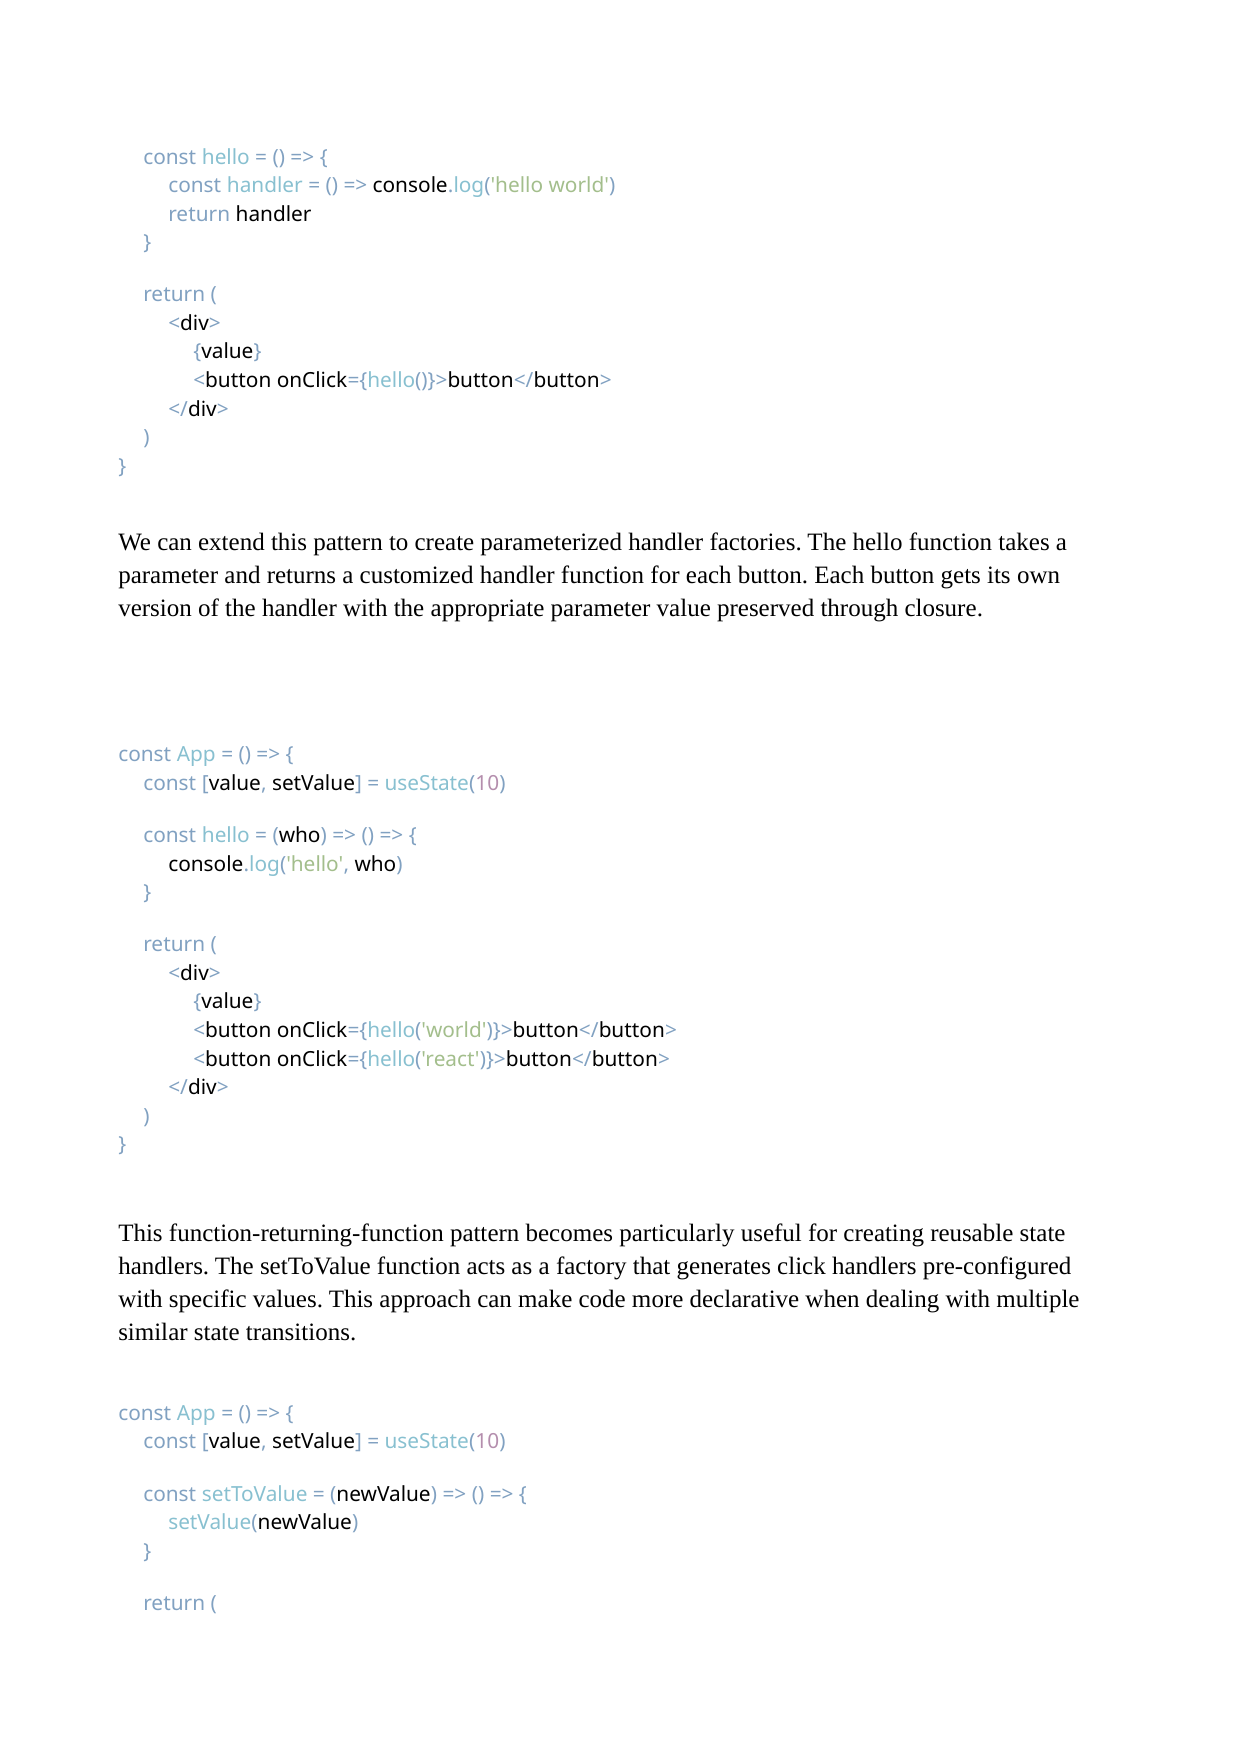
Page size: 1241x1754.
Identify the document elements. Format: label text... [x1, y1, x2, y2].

text <button onClick={hello('react')}>button</button> [118, 1044, 1122, 1072]
text setValue(newValue) [118, 1507, 1122, 1536]
text const [value, setValue] = useState(10) [118, 768, 1122, 797]
text const handler = () => console.log('hello world') [118, 170, 1122, 199]
text <div> [118, 958, 1122, 987]
text </div> [118, 394, 1122, 422]
text This function-returning-function pattern becomes particularly useful for creating reusable state handlers. The setToValue function acts as a factory that generates click handlers pre-configured with specific values. This approach can make code more declarative when dealing with multiple similar state transitions. [118, 1218, 1122, 1346]
text const [value, setValue] = useState(10) [118, 1426, 1122, 1455]
text const App = () => { [118, 1398, 1122, 1426]
text </div> [118, 1072, 1122, 1101]
text ) [118, 422, 1122, 451]
text <button onClick={hello('world')}>button</button> [118, 1015, 1122, 1044]
text We can extend this pattern to create parameterized handler factories. The hello function takes a parameter and returns a customized handler function for each button. Each button gets its own version of the handler with the appropriate parameter value preserved through closure. [118, 527, 1122, 622]
text } [118, 1129, 1122, 1158]
text ) [118, 1101, 1122, 1129]
text const hello = (who) => () => { [118, 820, 1122, 849]
text return ( [118, 279, 1122, 308]
text {value} [118, 337, 1122, 365]
text } [118, 1536, 1122, 1564]
text return ( [118, 1588, 1122, 1616]
text } [118, 451, 1122, 479]
text return ( [118, 929, 1122, 958]
text <button onClick={hello()}>button</button> [118, 365, 1122, 394]
text const App = () => { [118, 739, 1122, 768]
text const hello = () => { [118, 142, 1122, 170]
text } [118, 877, 1122, 906]
text {value} [118, 987, 1122, 1015]
text } [118, 227, 1122, 256]
text console.log('hello', who) [118, 849, 1122, 877]
text return handler [118, 199, 1122, 227]
text const setToValue = (newValue) => () => { [118, 1479, 1122, 1507]
text <div> [118, 308, 1122, 337]
